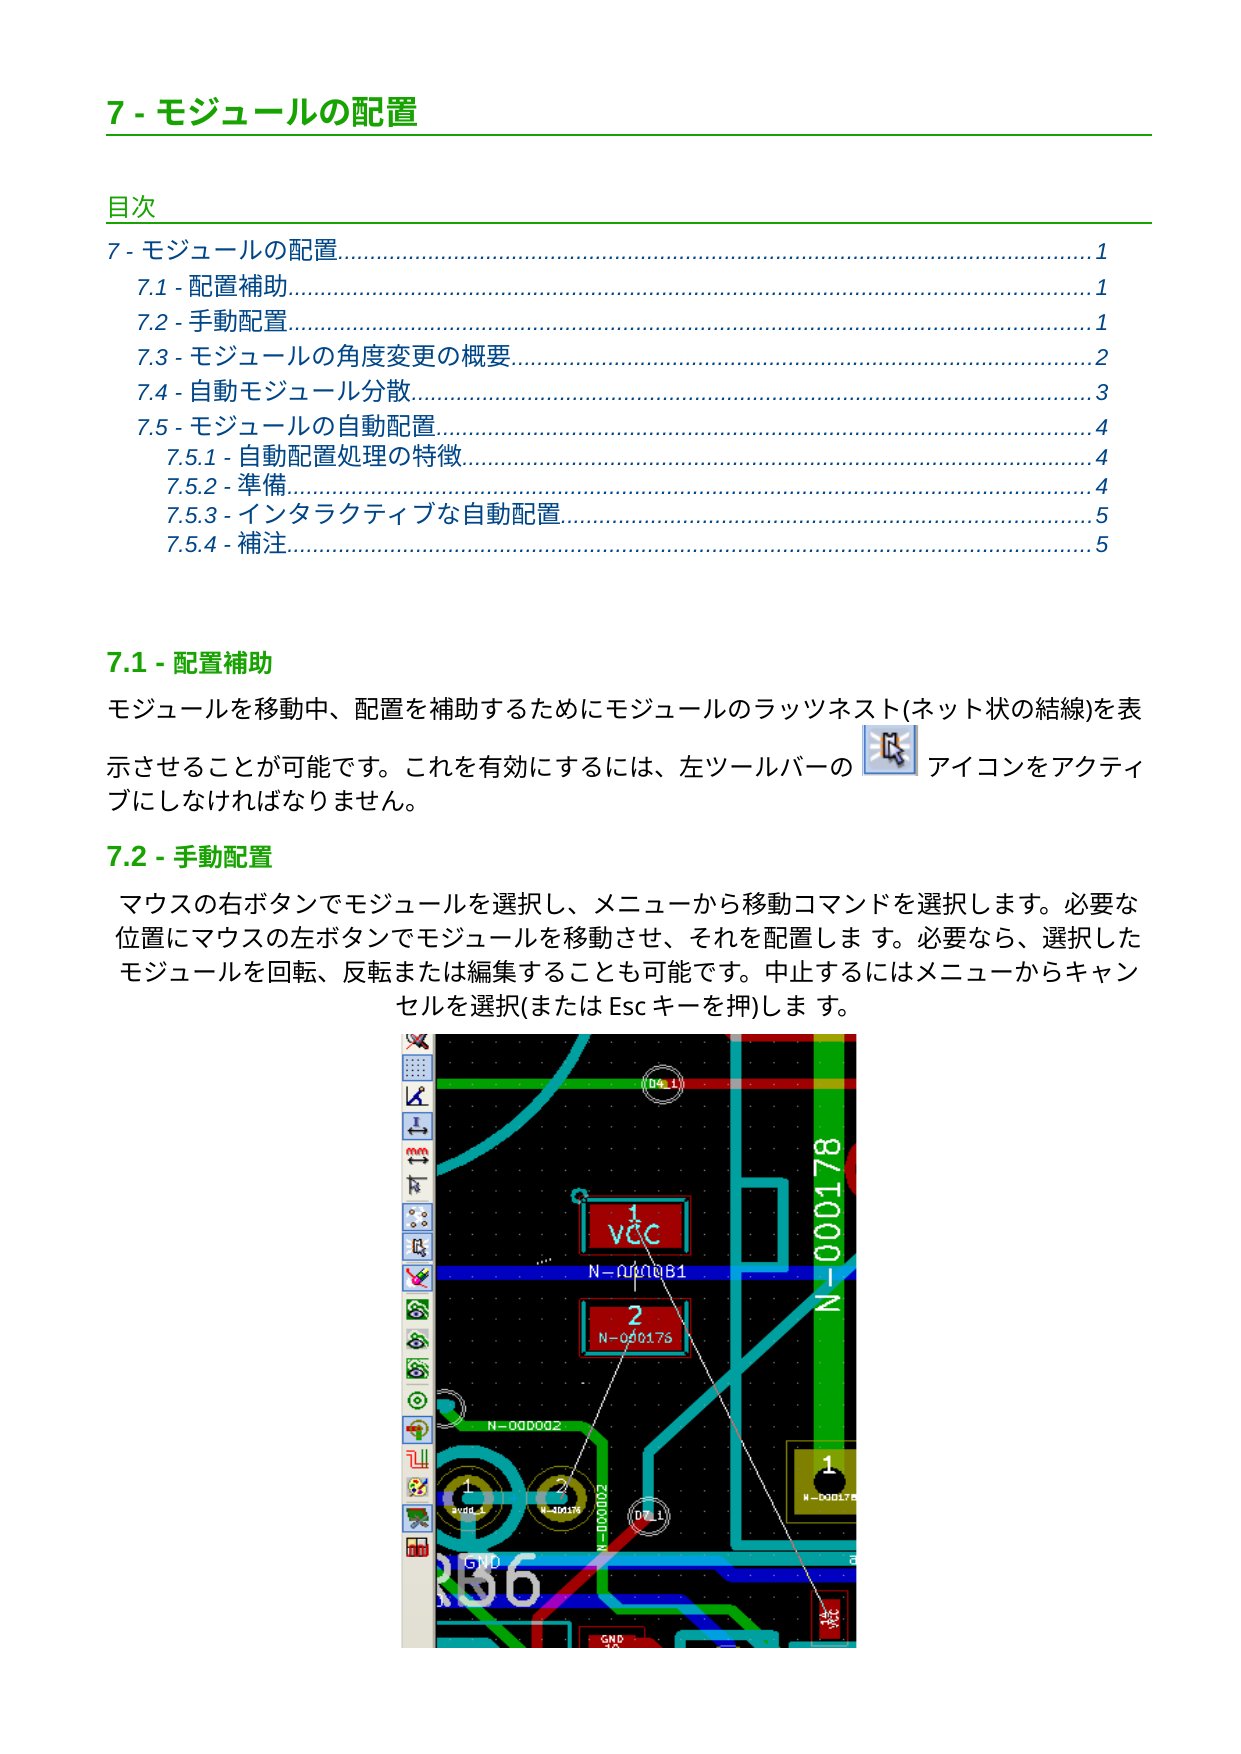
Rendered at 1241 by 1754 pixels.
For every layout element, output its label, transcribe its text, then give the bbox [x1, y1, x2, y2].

text 7 - モジュールの配置 1 [106, 236, 1152, 266]
text マウスの右ボタンでモジュールを選択し、メニューから移動コマンドを選択します。必要な位置にマウスの左ボタンでモジュールを移動させ、それを配置しま す。必要なら、選択したモジュールを回転、反転または編集することも可能です。中止するにはメニューからキャンセルを選択(またはEscキーを押)しま す。 [106, 886, 1152, 1022]
picture [401, 1034, 857, 1648]
subtitle 配置補助 [106, 645, 1152, 679]
text 7.5 - モジュールの自動配置 4 [136, 412, 1152, 442]
text 7.1 - 配置補助 1 [136, 272, 1152, 301]
text 目次 [106, 193, 1152, 222]
subtitle モジュールの配置 [106, 88, 1152, 134]
text 7.2 - 手動配置 1 [136, 307, 1152, 336]
text 7.3 - モジュールの角度変更の概要 2 [136, 342, 1152, 371]
text 7.5.1 - 自動配置処理の特徴 4 [165, 442, 1152, 471]
subtitle 手動配置 [106, 840, 1152, 874]
text 7.4 - 自動モジュール分散 3 [136, 377, 1152, 407]
text 7.5.3 - インタラクティブな自動配置 5 [165, 500, 1152, 529]
text 7.5.2 - 準備 4 [165, 471, 1152, 500]
text モジュールを移動中、配置を補助するためにモジュールのラッツネスト(ネット状の結線)を表示させることが可能です。これを有効にするには、左ツールバーの アイコンをアクティブにしなければなりません。 [106, 692, 1152, 817]
picture [862, 725, 919, 776]
text 7.5.4 - 補注 5 [165, 529, 1152, 559]
